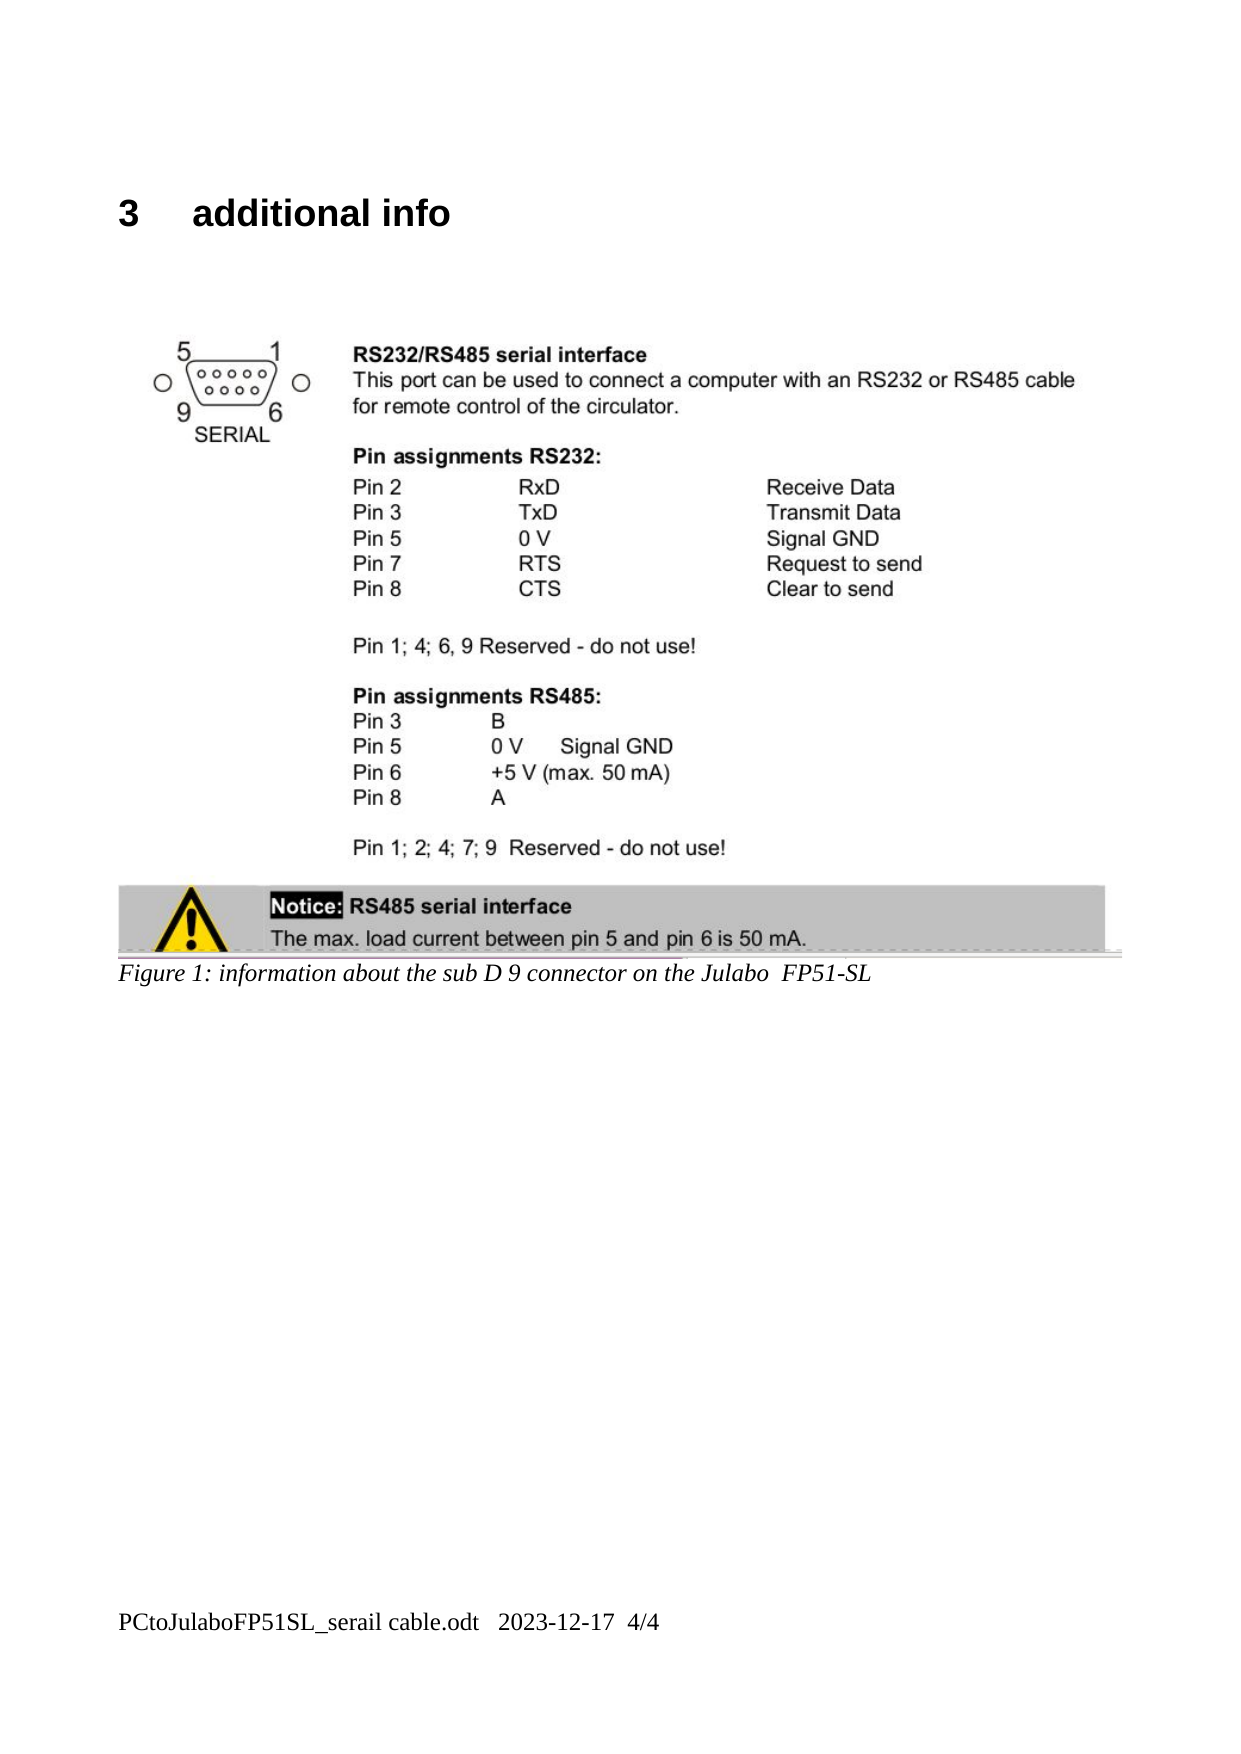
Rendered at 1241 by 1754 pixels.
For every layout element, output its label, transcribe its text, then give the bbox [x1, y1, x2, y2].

picture [118, 307, 1123, 959]
subtitle additional info [118, 191, 1122, 234]
text Figure 1: information about the sub D 9 connector on the Julabo FP51-SL [118, 959, 1122, 987]
